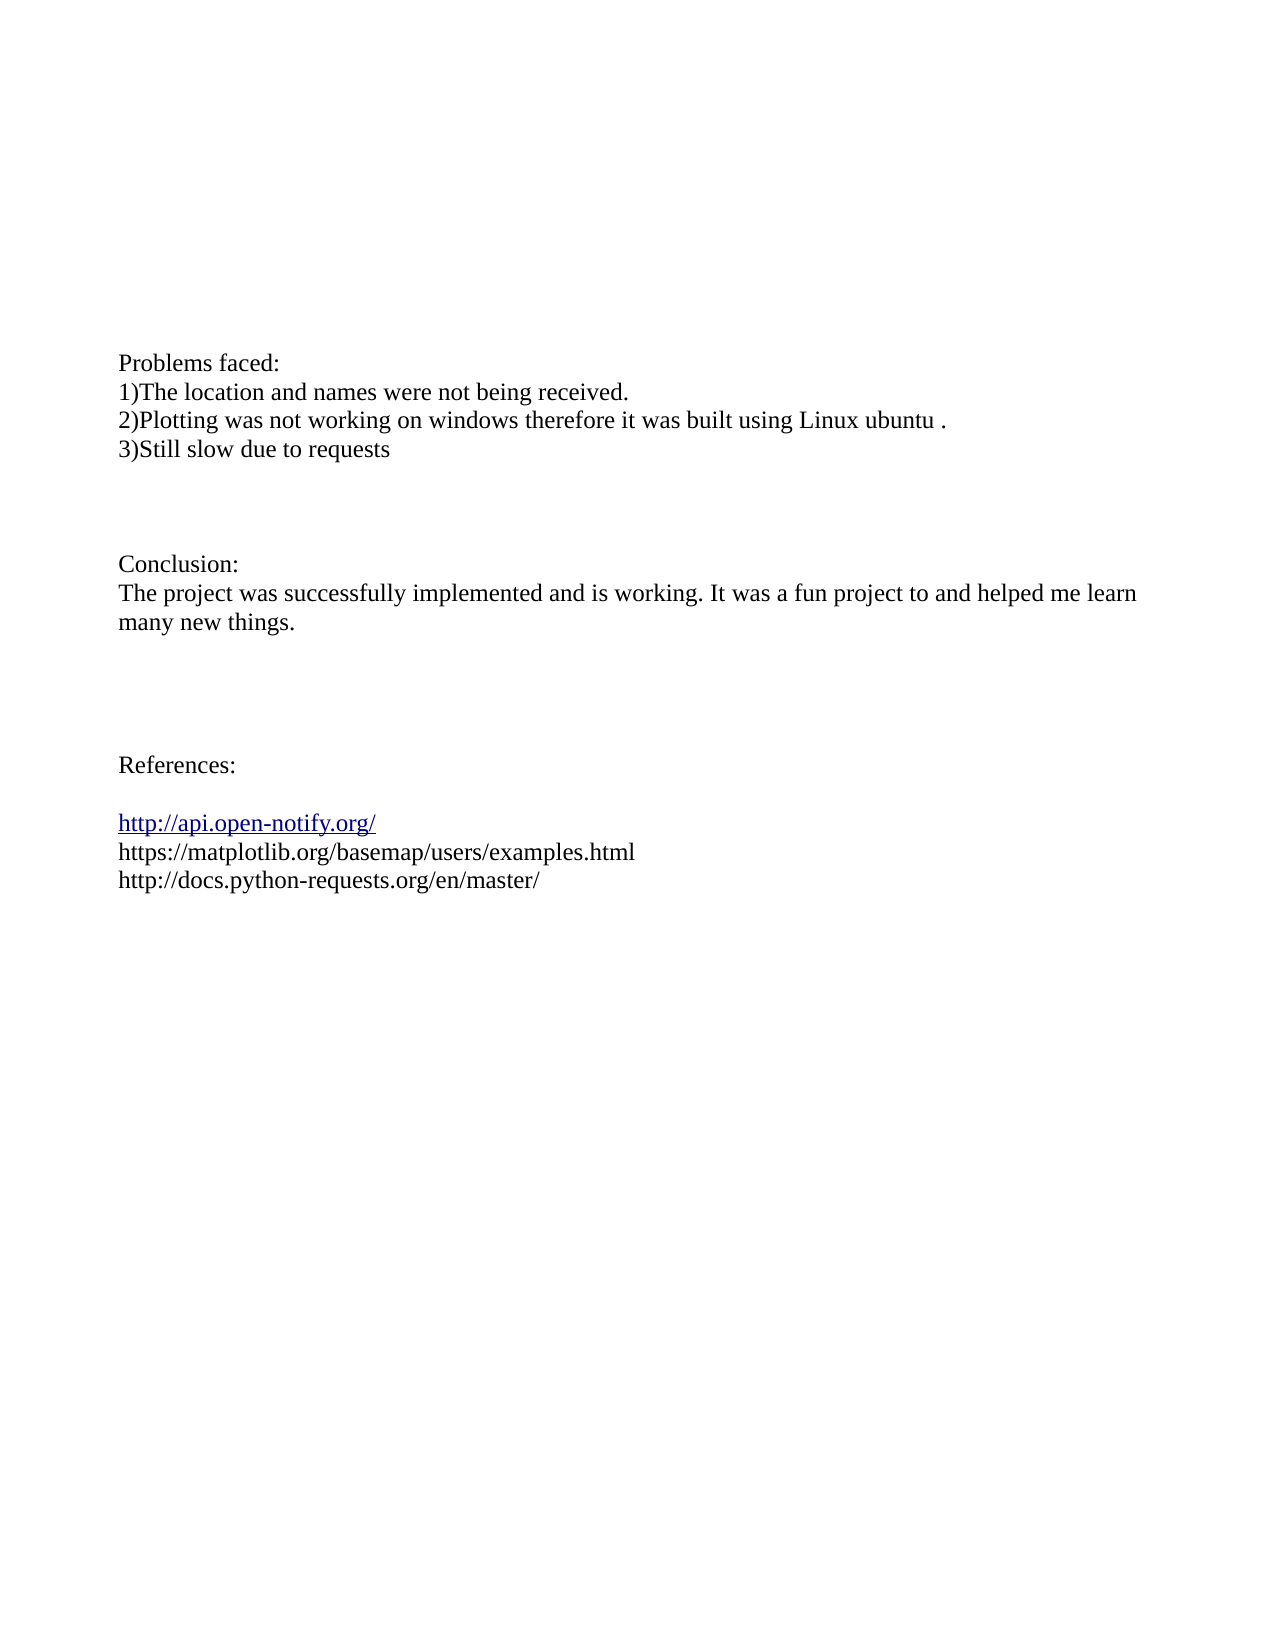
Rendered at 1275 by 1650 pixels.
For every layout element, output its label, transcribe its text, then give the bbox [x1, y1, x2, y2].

text References: [118, 751, 1157, 779]
text http://api.open-notify.org/ [118, 808, 1157, 837]
text https://matplotlib.org/basemap/users/examples.html [118, 837, 1157, 866]
text Conclusion: [118, 549, 1157, 578]
text http://docs.python-requests.org/en/master/ [118, 866, 1157, 894]
text 3)Still slow due to requests [118, 434, 1157, 463]
text The project was successfully implemented and is working. It was a fun project to and helped me learn many new things. [118, 578, 1157, 636]
text 2)Plotting was not working on windows therefore it was built using Linux ubuntu . [118, 406, 1157, 434]
text 1)The location and names were not being received. [118, 377, 1157, 406]
text Problems faced: [118, 348, 1157, 377]
